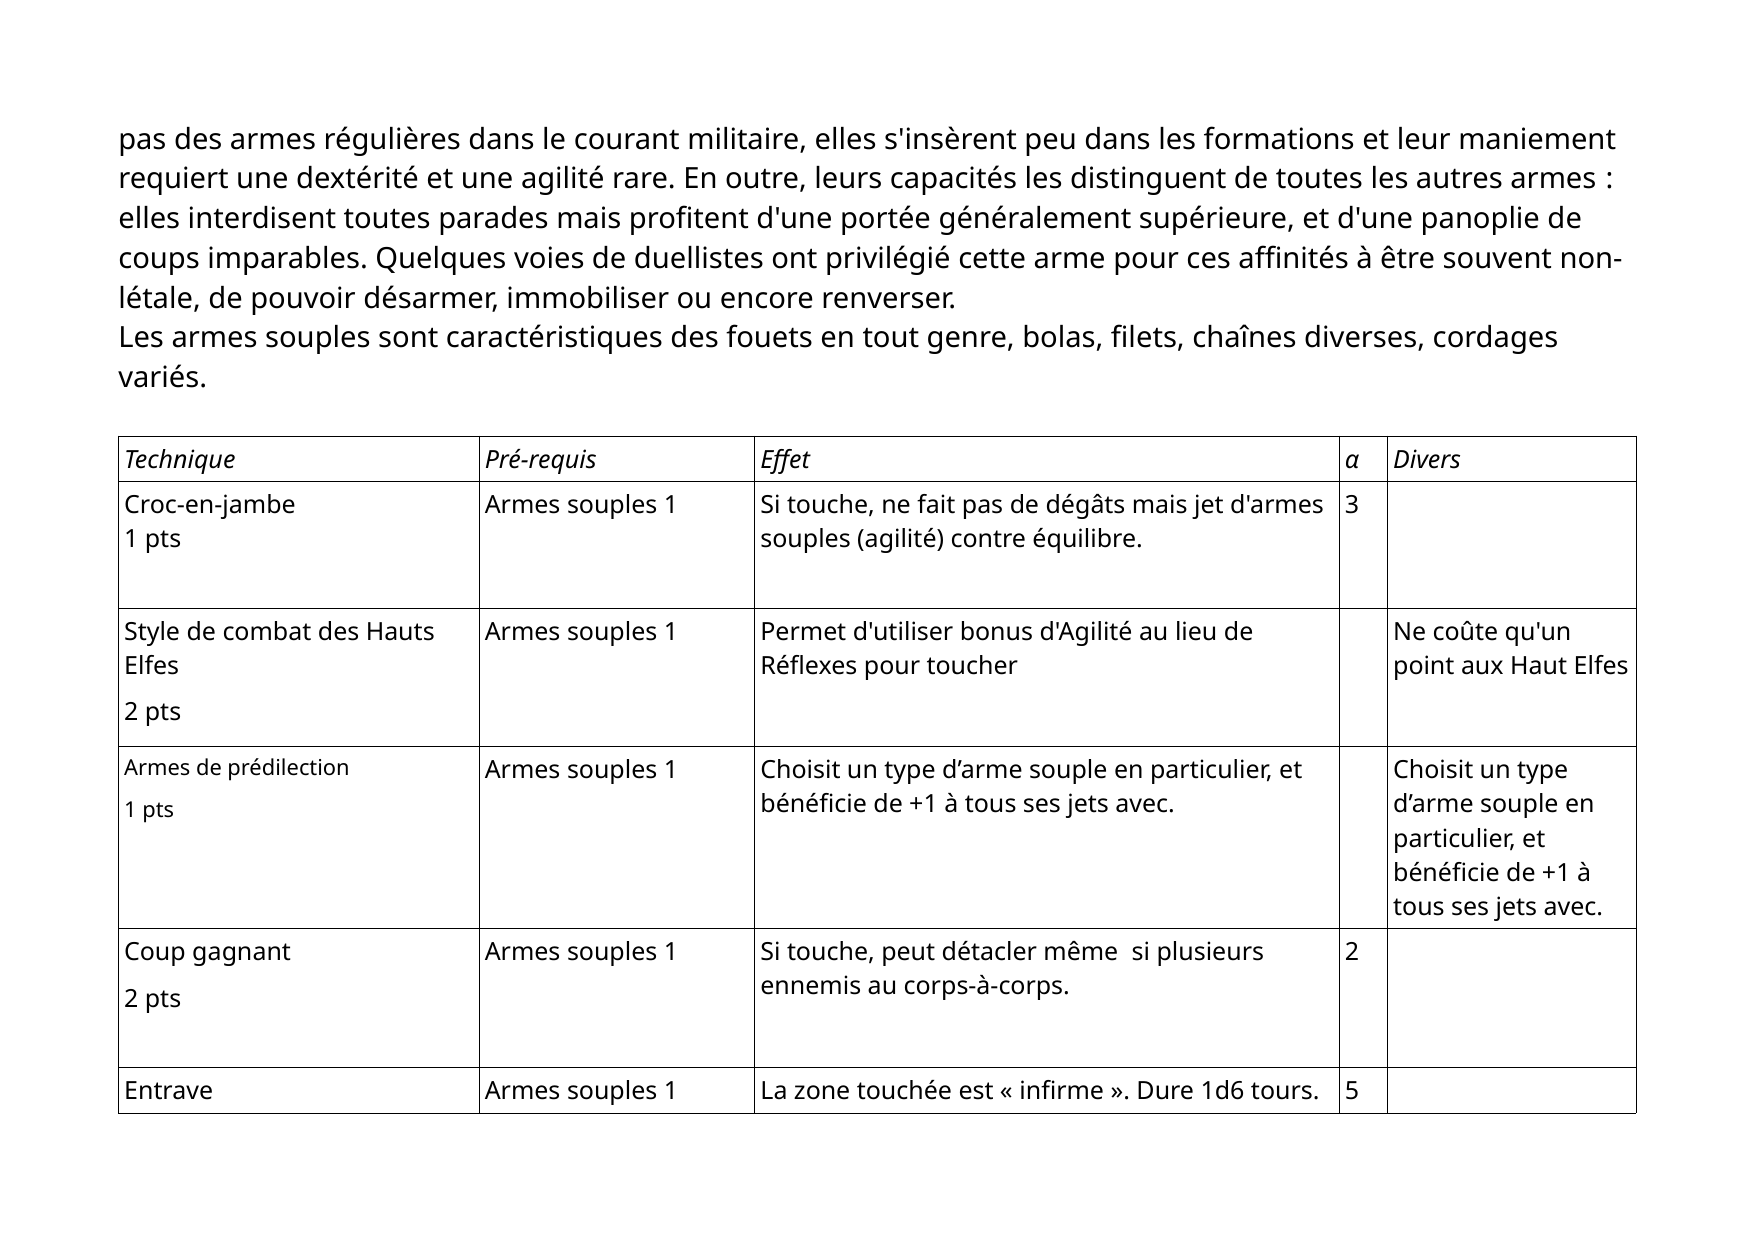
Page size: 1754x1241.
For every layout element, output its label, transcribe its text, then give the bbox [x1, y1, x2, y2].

table_cell Armes de prédilection 1 pts [119, 747, 479, 928]
table_cell Armes souples 1 [480, 482, 754, 607]
table_cell 2 [1340, 929, 1387, 1067]
table_cell Armes souples 1 [480, 1068, 754, 1112]
table_header Effet [755, 437, 1339, 481]
table_cell [1340, 747, 1387, 928]
table_cell Armes souples 1 [480, 747, 754, 928]
table_cell 5 [1340, 1068, 1387, 1112]
table_cell Choisit un type d’arme souple en particulier, et bénéficie de +1 à tous ses jets avec. [755, 747, 1339, 928]
table_cell Armes souples 1 [480, 609, 754, 746]
table_cell Permet d'utiliser bonus d'Agilité au lieu de Réflexes pour toucher [755, 609, 1339, 746]
table_cell Choisit un type d’arme souple en particulier, et bénéficie de +1 à tous ses jets avec. [1388, 747, 1636, 928]
table_header Pré-requis [480, 437, 754, 481]
table_header Divers [1388, 437, 1636, 481]
table_cell [1388, 929, 1636, 1067]
table_header Technique [119, 437, 479, 481]
table_cell [1388, 1068, 1636, 1112]
table_cell La zone touchée est « infirme ». Dure 1d6 tours. [755, 1068, 1339, 1112]
text Les armes souples sont caractéristiques des fouets en tout genre, bolas, filets, chaînes diverses, cordages variés. [118, 317, 1636, 396]
table_cell Coup gagnant 2 pts [119, 929, 479, 1067]
table_header α [1340, 437, 1387, 481]
text pas des armes régulières dans le courant militaire, elles s'insèrent peu dans les formations et leur maniement requiert une dextérité et une agilité rare. En outre, leurs capacités les distinguent de toutes les autres armes : elles interdisent toutes parades mais profitent d'une portée généralement supérieure, et d'une panoplie de coups imparables. Quelques voies de duellistes ont privilégié cette arme pour ces affinités à être souvent non-létale, de pouvoir désarmer, immobiliser ou encore renverser. [118, 118, 1636, 317]
table_cell Entrave [119, 1068, 479, 1112]
table_cell Croc-en-jambe 1 pts [119, 482, 479, 607]
table_cell 3 [1340, 482, 1387, 607]
table_cell [1388, 482, 1636, 607]
table_cell Si touche, ne fait pas de dégâts mais jet d'armes souples (agilité) contre équilibre. [755, 482, 1339, 607]
table_cell Armes souples 1 [480, 929, 754, 1067]
table_cell Style de combat des Hauts Elfes 2 pts [119, 609, 479, 746]
table_cell Si touche, peut détacler même si plusieurs ennemis au corps-à-corps. [755, 929, 1339, 1067]
table_cell Ne coûte qu'un point aux Haut Elfes [1388, 609, 1636, 746]
table_cell [1340, 609, 1387, 746]
